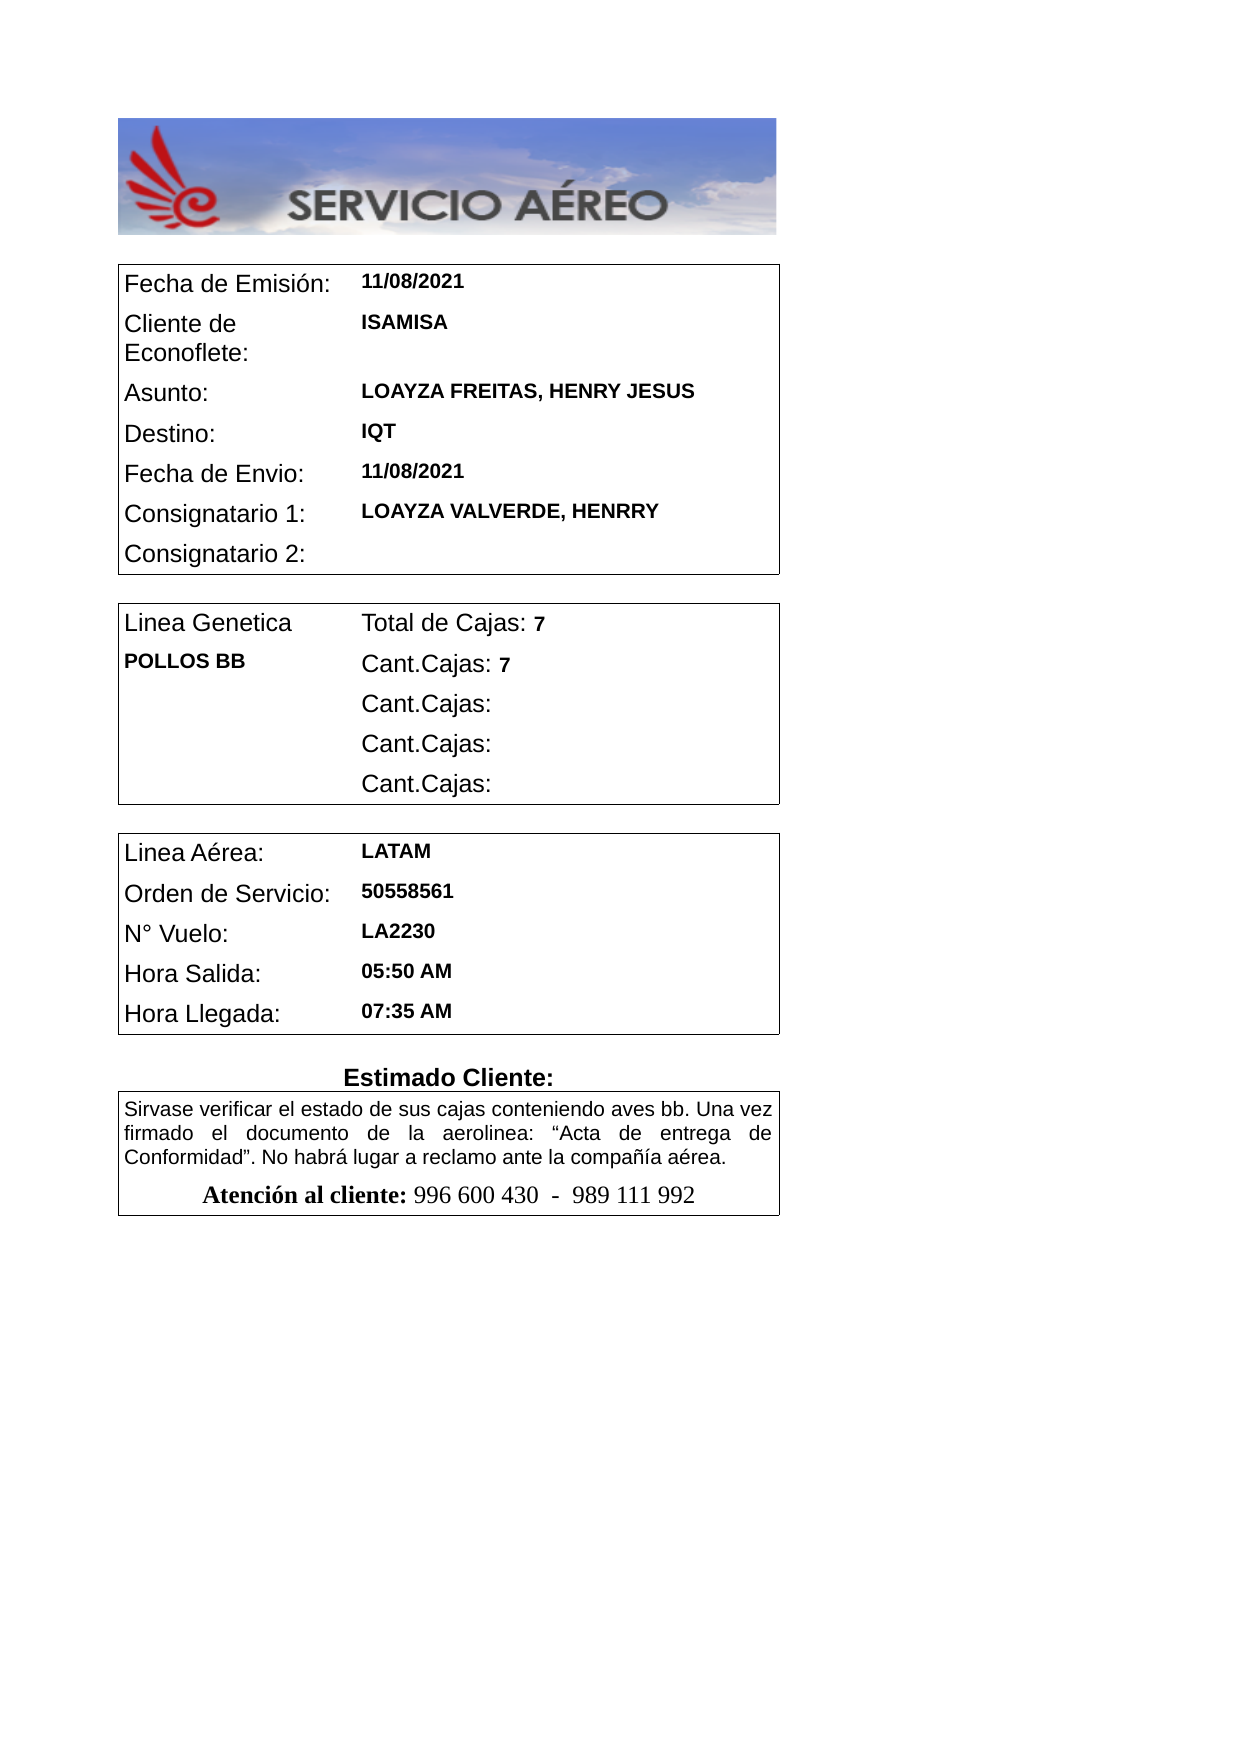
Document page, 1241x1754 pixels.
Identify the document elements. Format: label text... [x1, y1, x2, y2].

table_cell Hora Salida: [119, 953, 356, 993]
table_cell LATAM [356, 834, 779, 873]
table_cell N° Vuelo: [119, 913, 356, 953]
table_cell 05:50 AM [356, 953, 779, 993]
table_cell POLLOS BB [119, 643, 356, 683]
table_cell [118, 805, 356, 833]
table_cell Linea Genetica [119, 604, 356, 643]
picture [118, 118, 777, 235]
table_cell LOAYZA FREITAS, HENRY JESUS [356, 373, 779, 413]
table_cell LOAYZA VALVERDE, HENRRY [356, 493, 779, 533]
table_cell Consignatario 2: [119, 534, 356, 574]
table_cell Cliente de Econoflete: [119, 304, 356, 373]
table_cell Cant.Cajas: [356, 683, 779, 723]
table_cell Destino: [119, 413, 356, 453]
table_cell 11/08/2021 [356, 453, 779, 493]
table_cell Estimado Cliente: [118, 1035, 779, 1091]
table_cell [119, 764, 356, 804]
table_cell Consignatario 1: [119, 493, 356, 533]
table_header 11/08/2021 [356, 265, 779, 304]
table_cell Fecha de Envio: [119, 453, 356, 493]
table_cell [119, 723, 356, 763]
table_cell Atención al cliente: 996 600 430 - 989 111 992 [119, 1175, 779, 1215]
table_cell [356, 575, 779, 603]
table_cell Linea Aérea: [119, 834, 356, 873]
table_cell Hora Llegada: [119, 994, 356, 1034]
table_cell Sirvase verificar el estado de sus cajas conteniendo aves bb. Una vez firmado el documento de la aerolinea: “Acta de entrega de Conformidad”. No habrá lugar a reclamo ante la compañía aérea. [119, 1092, 779, 1175]
table_cell Total de Cajas: 7 [356, 604, 779, 643]
table_cell [356, 534, 779, 574]
table_cell Cant.Cajas: [356, 764, 779, 804]
table_cell ISAMISA [356, 304, 779, 373]
table_cell [119, 683, 356, 723]
table_cell Orden de Servicio: [119, 873, 356, 913]
table_cell [118, 575, 356, 603]
table_cell Cant.Cajas: 7 [356, 643, 779, 683]
table_cell IQT [356, 413, 779, 453]
table_header Fecha de Emisión: [119, 265, 356, 304]
table_cell Asunto: [119, 373, 356, 413]
table_cell 07:35 AM [356, 994, 779, 1034]
table_cell 50558561 [356, 873, 779, 913]
table_cell LA2230 [356, 913, 779, 953]
table_cell Cant.Cajas: [356, 723, 779, 763]
table_cell [356, 805, 779, 833]
